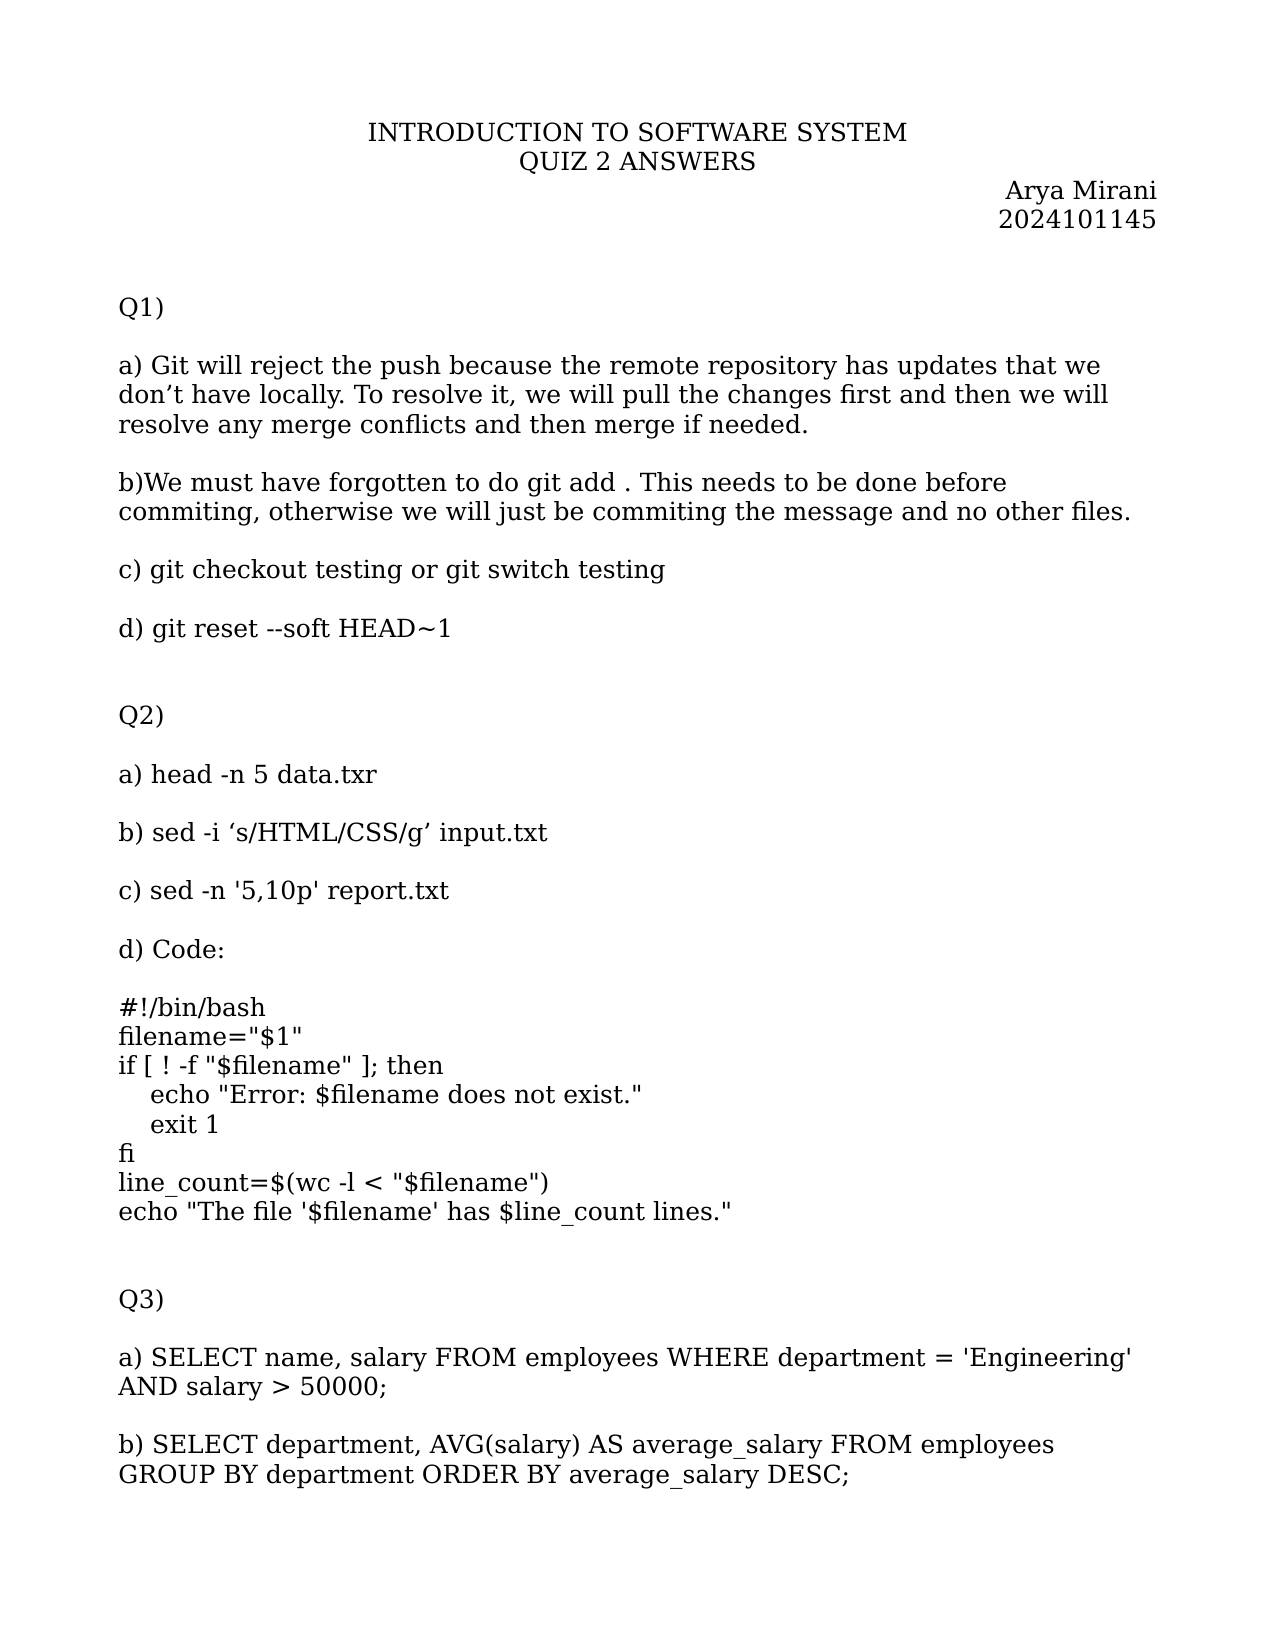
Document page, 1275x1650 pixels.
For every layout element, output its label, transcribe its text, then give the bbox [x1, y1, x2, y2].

text line_count=$(wc -l < "$filename") [118, 1168, 1157, 1197]
text c) git checkout testing or git switch testing [118, 556, 1157, 585]
text d) Code: [118, 935, 1157, 964]
text a) Git will reject the push because the remote repository has updates that we don’t have locally. To resolve it, we will pull the changes first and then we will resolve any merge conflicts and then merge if needed. [118, 351, 1157, 439]
text b)We must have forgotten to do git add . This needs to be done before commiting, otherwise we will just be commiting the message and no other files. [118, 468, 1157, 526]
text b) sed -i ‘s/HTML/CSS/g’ input.txt [118, 818, 1157, 847]
text c) sed -n '5,10p' report.txt [118, 876, 1157, 906]
text a) head -n 5 data.txr [118, 760, 1157, 789]
text Q1) [118, 293, 1157, 322]
text #!/bin/bash [118, 993, 1157, 1022]
text Q2) [118, 701, 1157, 731]
text echo "The file '$filename' has $line_count lines." [118, 1197, 1157, 1226]
text fi [118, 1139, 1157, 1168]
text QUIZ 2 ANSWERS [118, 147, 1157, 176]
text 2024101145 [118, 206, 1157, 235]
text echo "Error: $filename does not exist." [118, 1081, 1157, 1110]
text INTRODUCTION TO SOFTWARE SYSTEM [118, 118, 1157, 147]
text a) SELECT name, salary FROM employees WHERE department = 'Engineering' AND salary > 50000; [118, 1343, 1157, 1401]
text Q3) [118, 1285, 1157, 1314]
text filename="$1" [118, 1022, 1157, 1051]
text b) SELECT department, AVG(salary) AS average_salary FROM employees GROUP BY department ORDER BY average_salary DESC; [118, 1431, 1157, 1489]
text if [ ! -f "$filename" ]; then [118, 1051, 1157, 1081]
text d) git reset --soft HEAD~1 [118, 614, 1157, 643]
text exit 1 [118, 1110, 1157, 1139]
text Arya Mirani [118, 176, 1157, 206]
